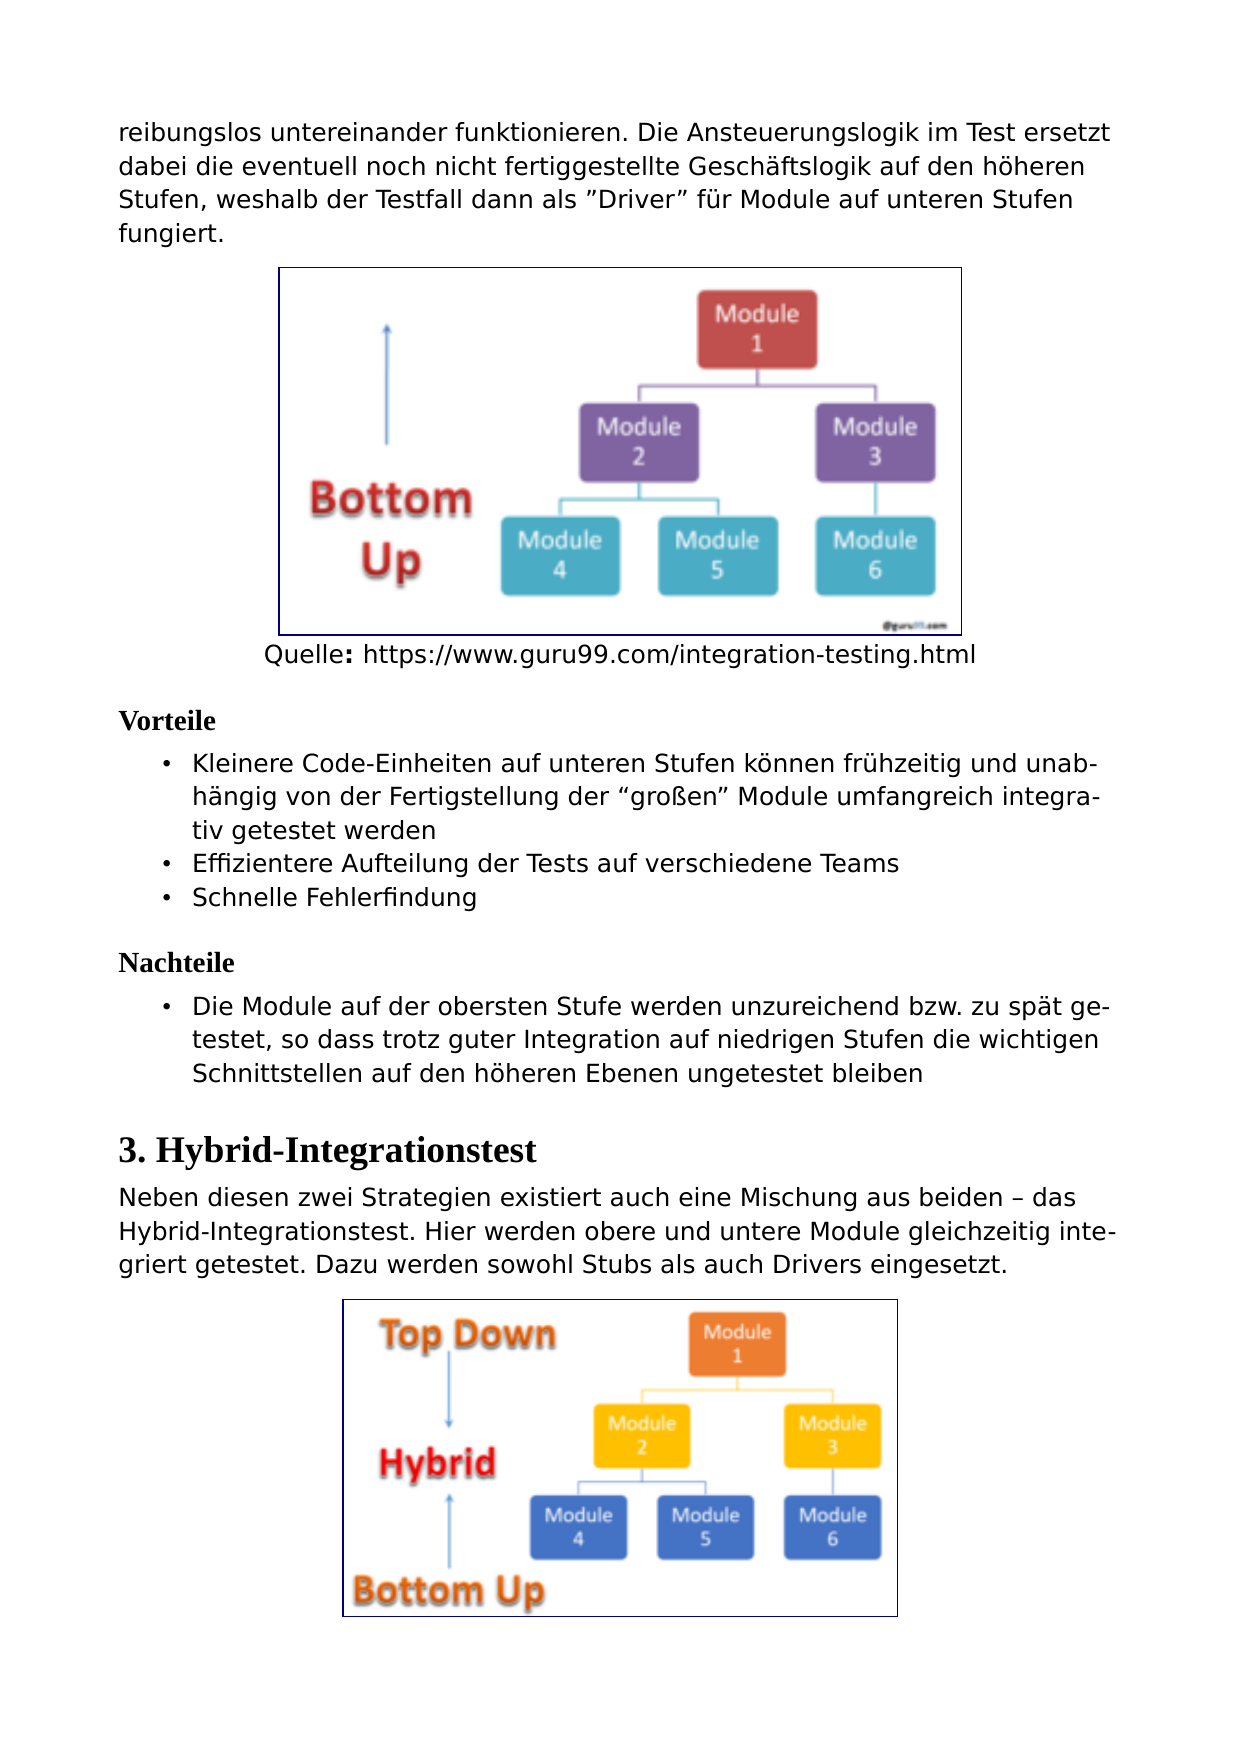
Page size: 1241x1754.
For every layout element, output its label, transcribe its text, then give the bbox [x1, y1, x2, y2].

list Die Module auf der obersten Stufe werden unzureichend bzw. zu spät ge­testet, so dass trotz guter Integration auf niedrigen Stufen die wichtigen Schnittstellen auf den höheren Ebenen ungetestet bleiben [162, 992, 1122, 1088]
picture [280, 268, 961, 634]
list Effizientere Aufteilung der Tests auf verschiedene Teams [162, 849, 1122, 878]
text reibungslos untereinander funktionieren. Die Ansteuerungslogik im Test ersetzt dabei die eventuell noch nicht fertiggestellte Geschäftslogik auf den höheren Stufen, weshalb der Testfall dann als ”Driver” für Module auf unteren Stufen fungiert. [118, 118, 1122, 248]
subtitle 3. Hybrid-Integrationstest [118, 1128, 1122, 1171]
list Schnelle Fehlerfindung [162, 883, 1122, 912]
picture [344, 1300, 897, 1616]
text Quelle: https://www.guru99.com/integration-testing.html [118, 640, 1122, 669]
text Neben diesen zwei Strategien existiert auch eine Mischung aus beiden – das Hybrid-Integrationstest. Hier werden obere und untere Module gleichzeitig inte­griert getestet. Dazu werden sowohl Stubs als auch Drivers eingesetzt. [118, 1183, 1122, 1279]
subtitle Nachteile [118, 946, 1122, 979]
subtitle Vorteile [118, 703, 1122, 736]
list Kleinere Code-Einheiten auf unteren Stufen können frühzeitig und unab­hängig von der Fertigstellung der “großen” Module umfangreich integra­tiv getestet werden [162, 749, 1122, 845]
